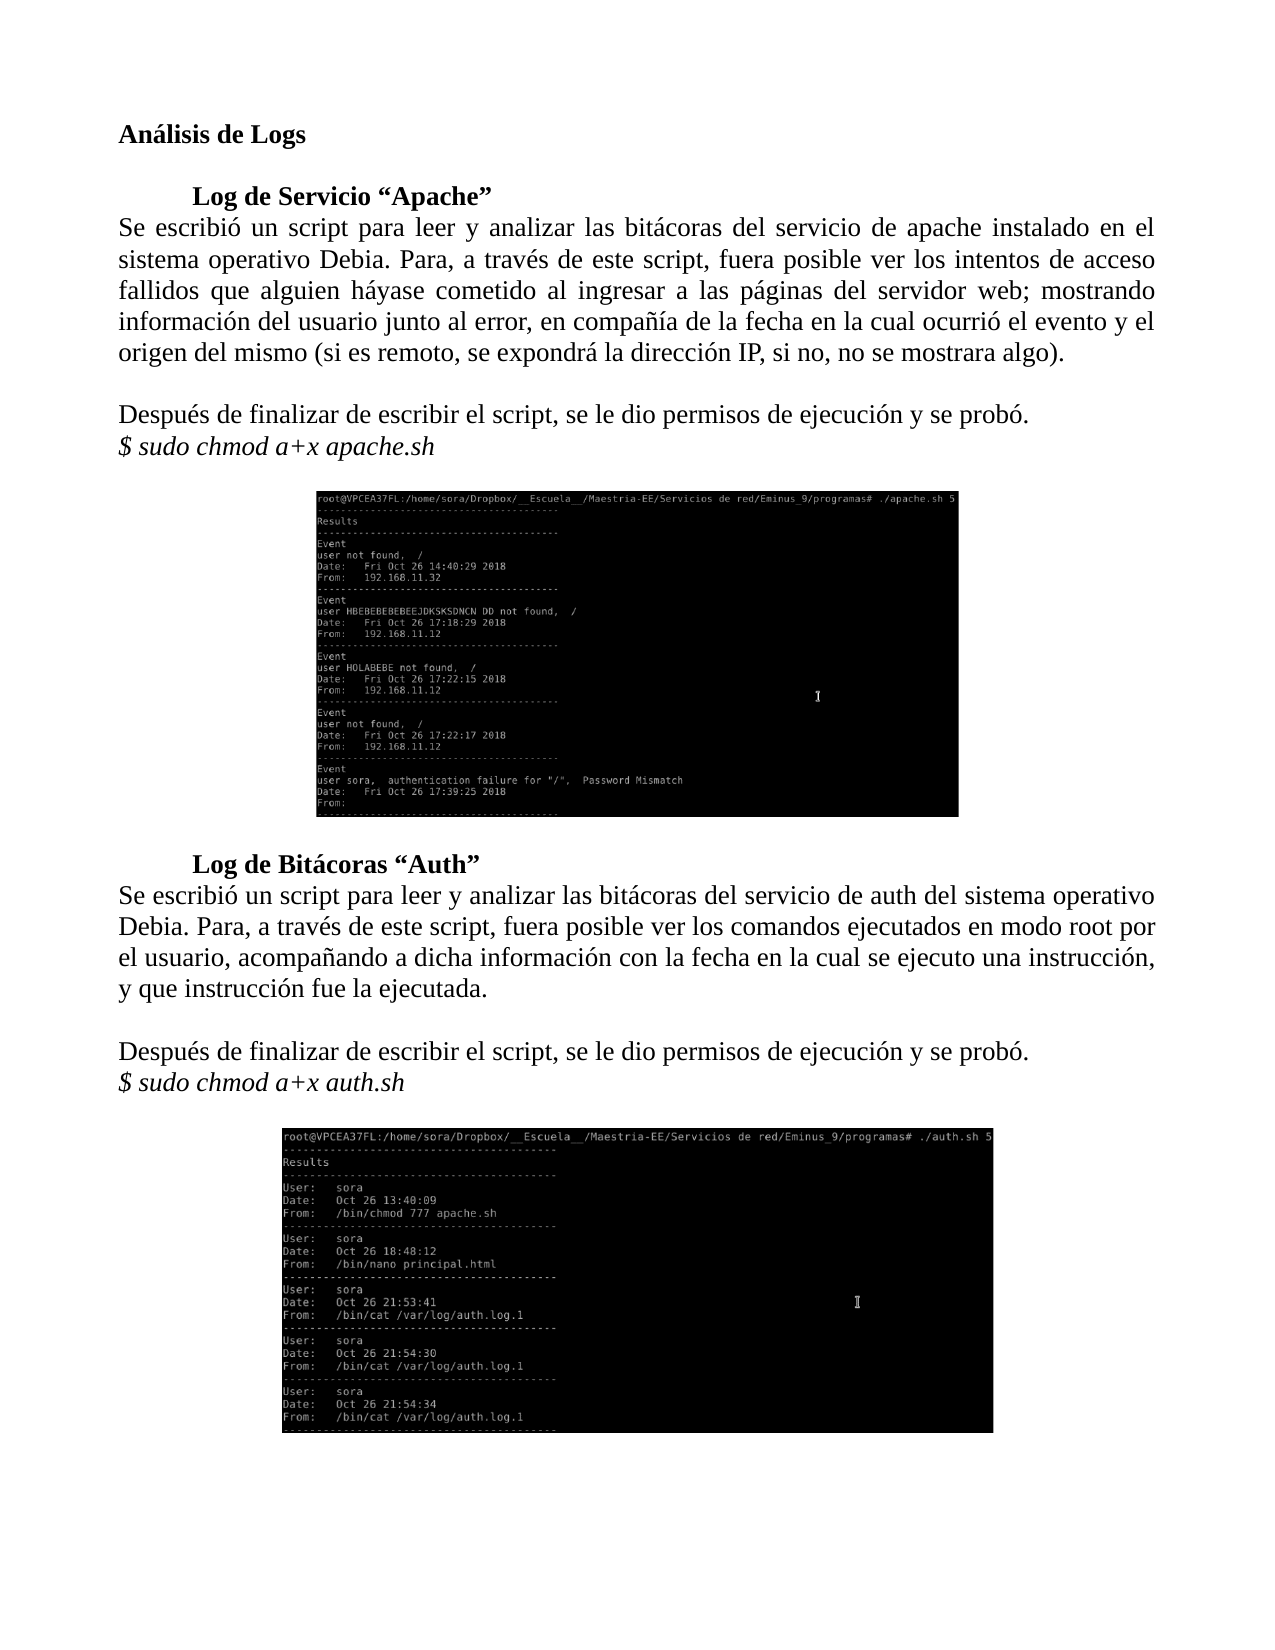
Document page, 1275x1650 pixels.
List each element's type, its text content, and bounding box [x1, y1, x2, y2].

text Log de Servicio “Apache” [118, 180, 1157, 212]
text Se escribió un script para leer y analizar las bitácoras del servicio de auth del sistema operativo Debia. Para, a través de este script, fuera posible ver los comandos ejecutados en modo root por el usuario, acompañando a dicha información con la fecha en la cual se ejecuto una instrucción, y que instrucción fue la ejecutada. [118, 879, 1157, 1004]
text Después de finalizar de escribir el script, se le dio permisos de ejecución y se probó. [118, 1035, 1157, 1066]
text Análisis de Logs [118, 118, 1157, 149]
text Después de finalizar de escribir el script, se le dio permisos de ejecución y se probó. [118, 398, 1157, 429]
text $ sudo chmod a+x auth.sh [118, 1066, 1157, 1097]
text Se escribió un script para leer y analizar las bitácoras del servicio de apache instalado en el sistema operativo Debia. Para, a través de este script, fuera posible ver los intentos de acceso fallidos que alguien háyase cometido al ingresar a las páginas del servidor web; mostrando información del usuario junto al error, en compañía de la fecha en la cual ocurrió el evento y el origen del mismo (si es remoto, se expondrá la dirección IP, si no, no se mostrara algo). [118, 212, 1157, 367]
text $ sudo chmod a+x apache.sh [118, 429, 1157, 461]
text Log de Bitácoras “Auth” [118, 848, 1157, 879]
